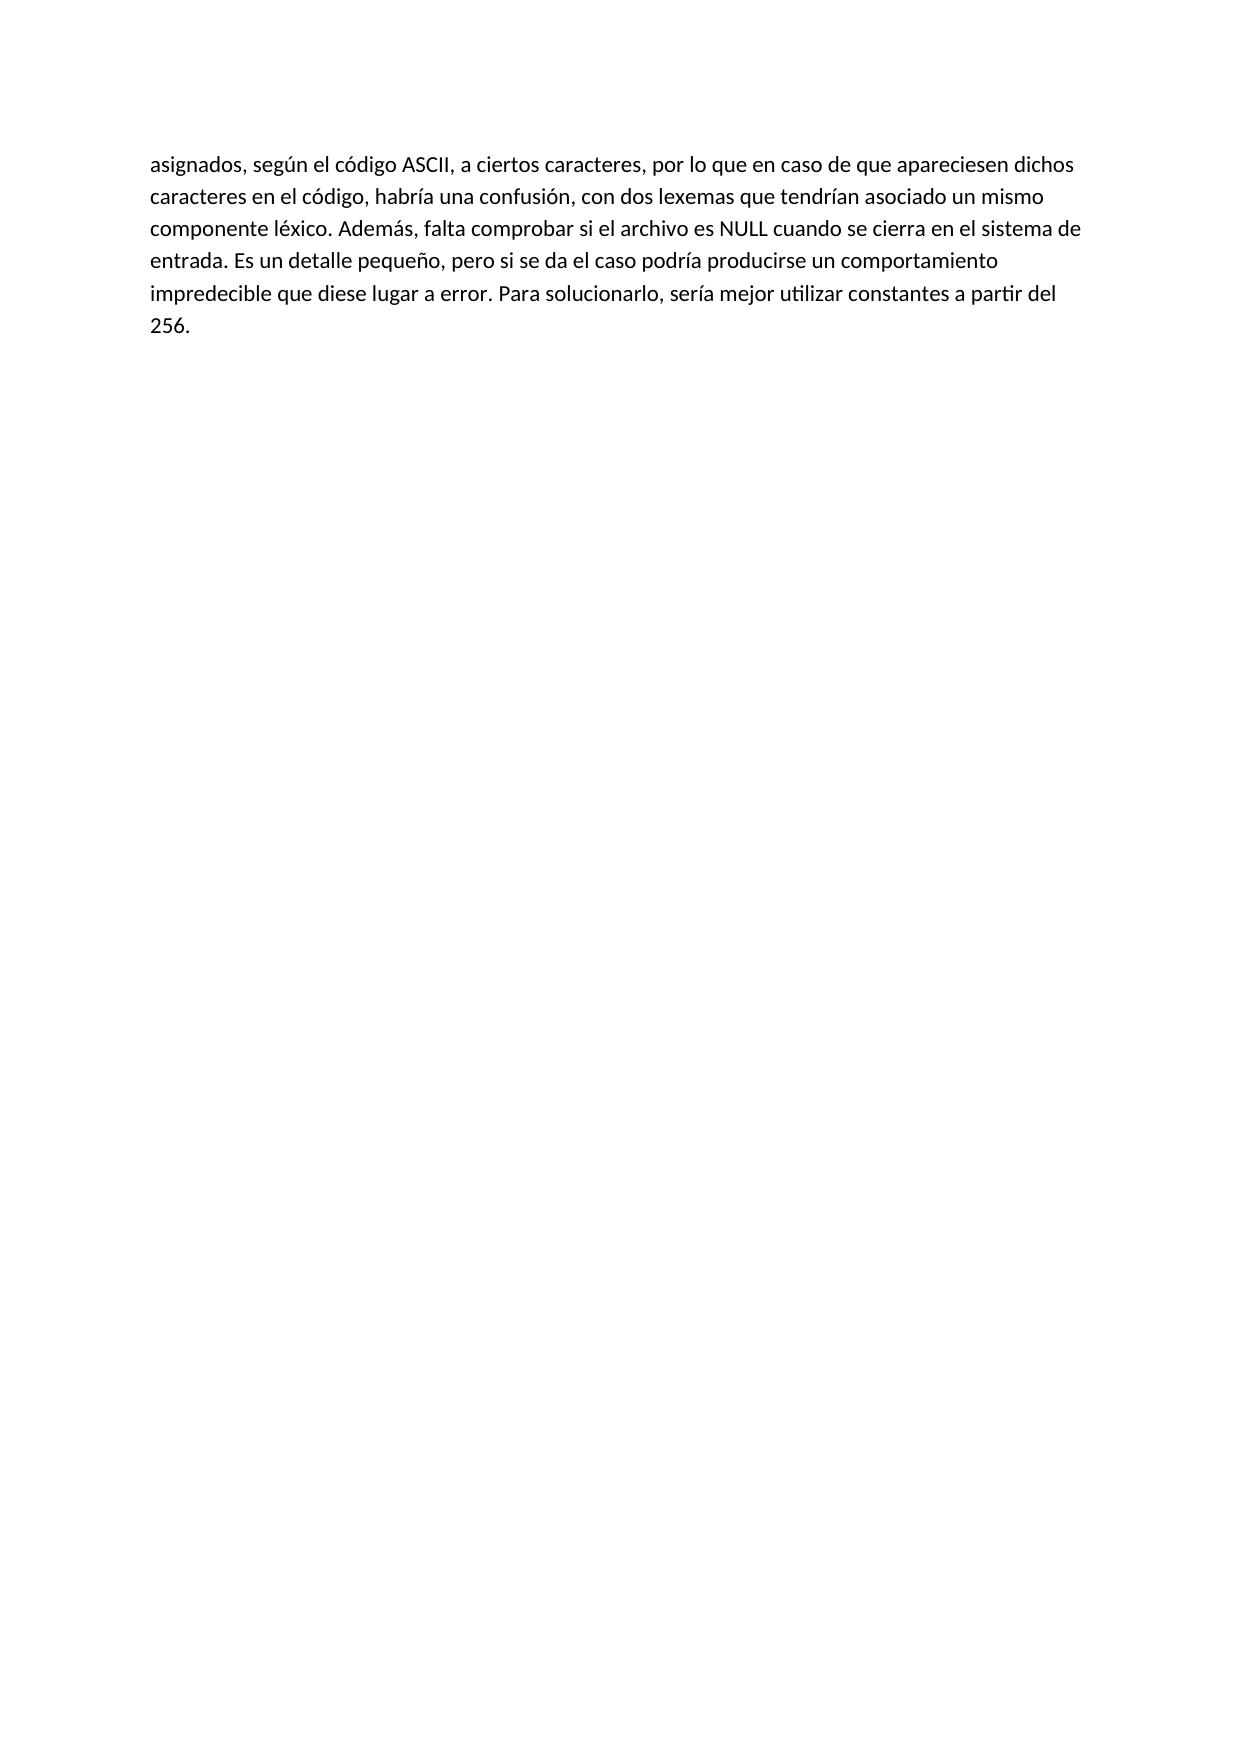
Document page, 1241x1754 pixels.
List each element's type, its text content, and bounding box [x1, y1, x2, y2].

text asignados, según el código ASCII, a ciertos caracteres, por lo que en caso de que apareciesen dichos caracteres en el código, habría una confusión, con dos lexemas que tendrían asociado un mismo componente léxico. Además, falta comprobar si el archivo es NULL cuando se cierra en el sistema de entrada. Es un detalle pequeño, pero si se da el caso podría producirse un comportamiento impredecible que diese lugar a error. Para solucionarlo, sería mejor utilizar constantes a partir del 256. [150, 150, 1090, 339]
